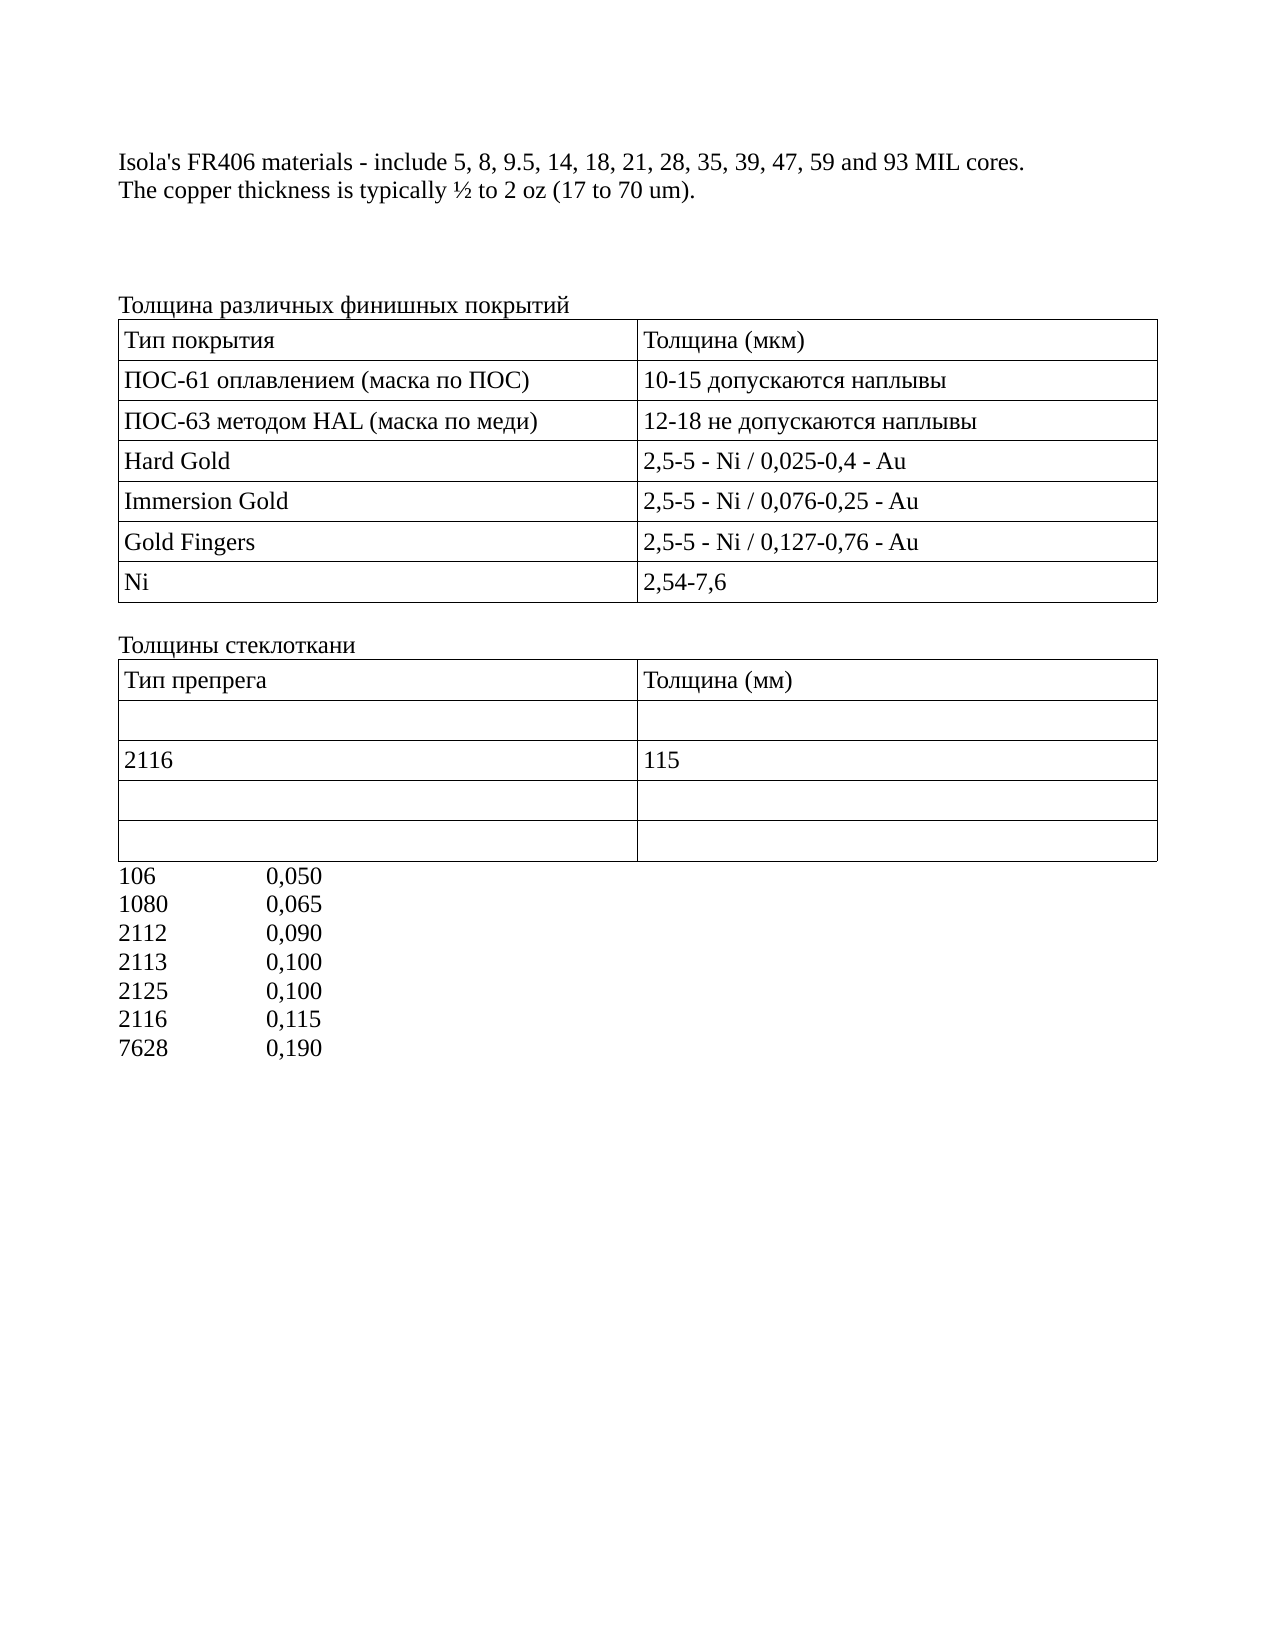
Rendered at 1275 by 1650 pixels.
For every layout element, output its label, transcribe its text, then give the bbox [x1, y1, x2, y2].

table_cell 115 [638, 741, 1157, 780]
table_cell ПОС-63 методом HAL (маска по меди) [119, 401, 637, 440]
table_header Толщина (мкм) [638, 320, 1157, 360]
text 2113 0,100 [118, 947, 1157, 976]
table_cell Hard Gold [119, 441, 637, 481]
table_cell [119, 701, 637, 740]
text 1080 0,065 [118, 889, 1157, 918]
text 2125 0,100 [118, 976, 1157, 1004]
table_cell 2116 [119, 741, 637, 780]
table_cell [119, 781, 637, 820]
text 106 0,050 [118, 862, 1157, 889]
table_cell Immersion Gold [119, 482, 637, 521]
table_cell 2,54-7,6 [638, 562, 1157, 602]
table_cell [119, 821, 637, 861]
table_cell 12-18 не допускаются наплывы [638, 401, 1157, 440]
text Толщины стеклоткани [118, 630, 1157, 659]
table_cell 2,5-5 - Ni / 0,076-0,25 - Au [638, 482, 1157, 521]
text Isola's FR406 materials - include 5, 8, 9.5, 14, 18, 21, 28, 35, 39, 47, 59 and 93 MIL cores. [118, 147, 1157, 176]
table_header Толщина (мм) [638, 660, 1157, 699]
text Толщина различных финишных покрытий [118, 291, 1157, 319]
text The copper thickness is typically ½ to 2 oz (17 to 70 um). [118, 176, 1157, 204]
table_cell 10-15 допускаются наплывы [638, 361, 1157, 400]
table_cell Ni [119, 562, 637, 602]
text 7628 0,190 [118, 1033, 1157, 1062]
table_cell [638, 701, 1157, 740]
table_header Тип покрытия [119, 320, 637, 360]
table_cell 2,5-5 - Ni / 0,127-0,76 - Au [638, 522, 1157, 561]
table_cell [638, 781, 1157, 820]
table_cell ПОС-61 оплавлением (маска по ПОС) [119, 361, 637, 400]
text 2112 0,090 [118, 918, 1157, 947]
table_cell Gold Fingers [119, 522, 637, 561]
table_header Тип препрега [119, 660, 637, 699]
table_cell [638, 821, 1157, 861]
text 2116 0,115 [118, 1004, 1157, 1033]
table_cell 2,5-5 - Ni / 0,025-0,4 - Au [638, 441, 1157, 481]
